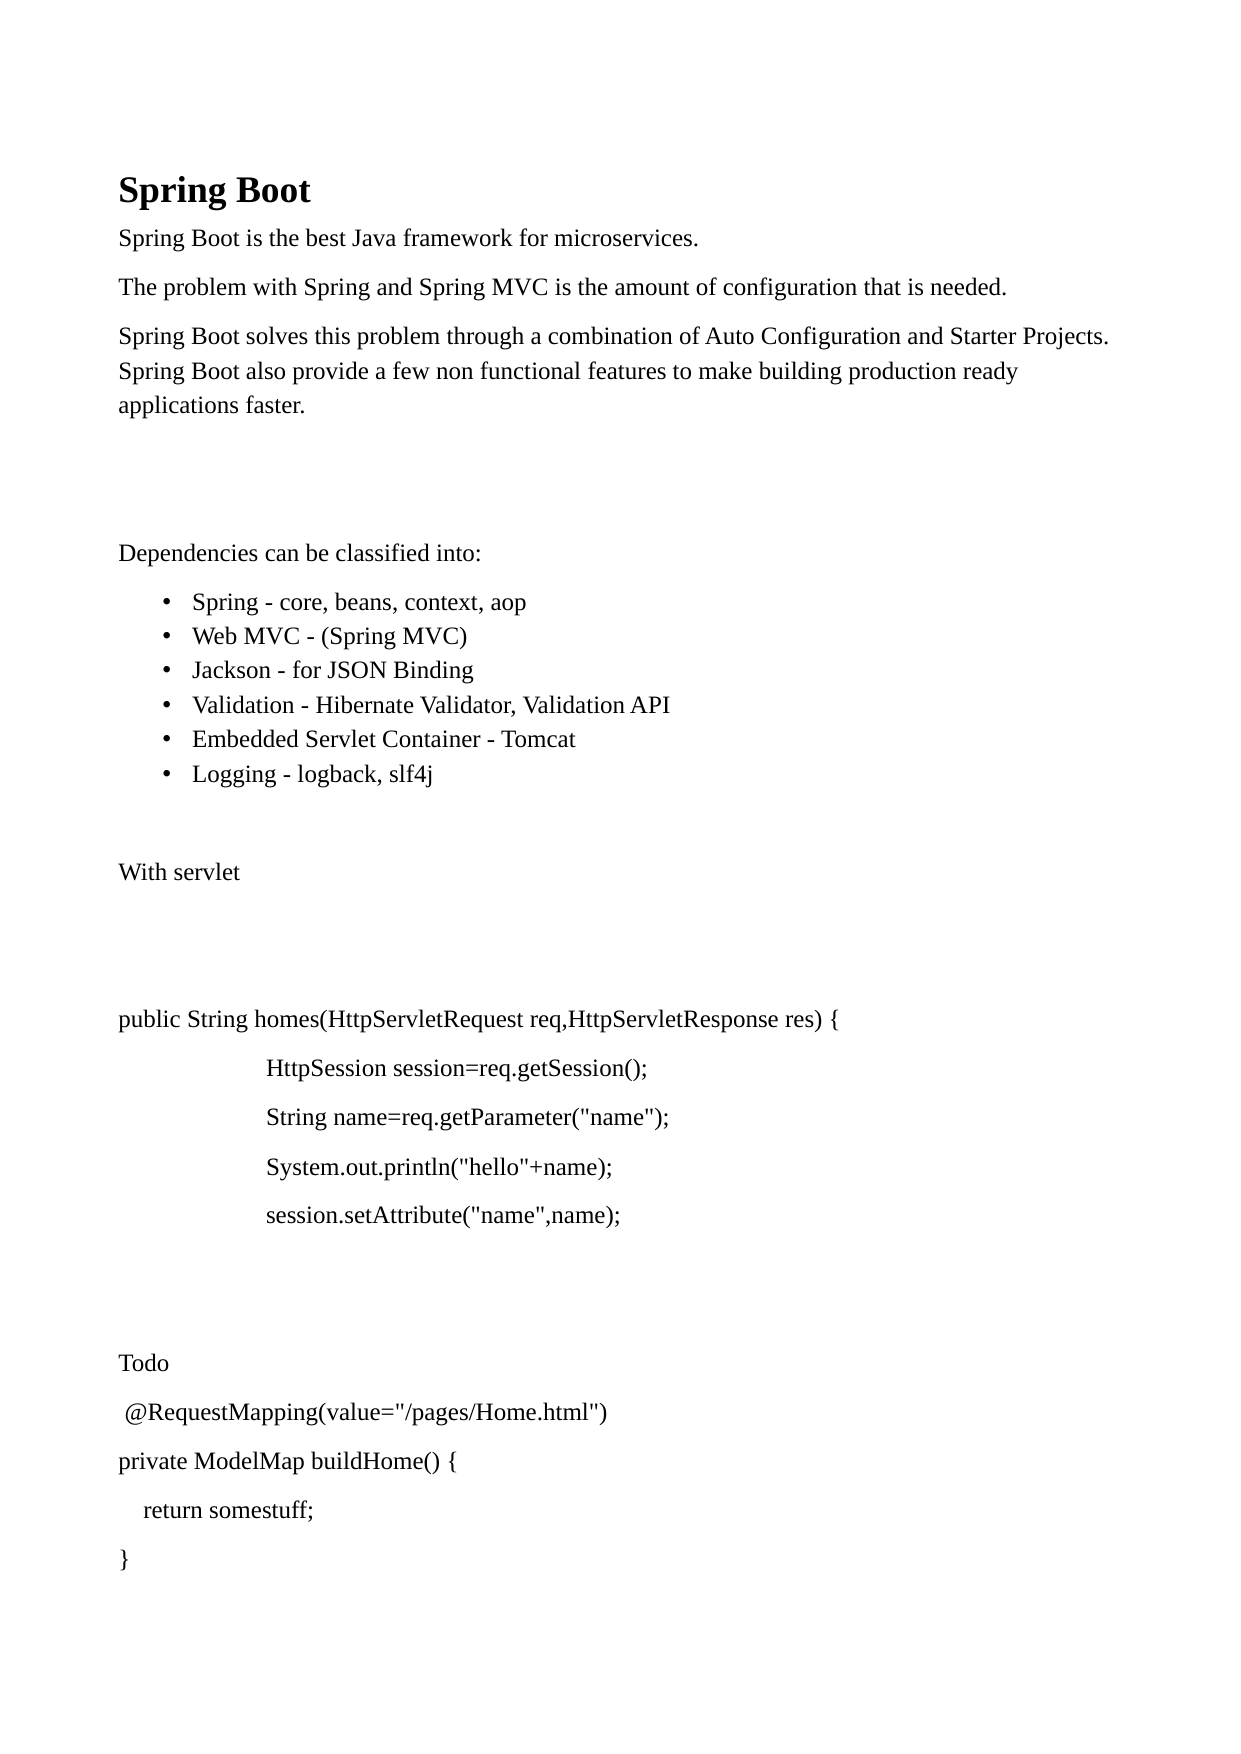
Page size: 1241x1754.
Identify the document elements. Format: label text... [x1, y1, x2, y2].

text Todo [118, 1348, 1122, 1377]
list Jackson - for JSON Binding [162, 656, 1122, 684]
text Spring Boot is the best Java framework for microservices. [118, 223, 1122, 252]
text HttpSession session=req.getSession(); [118, 1053, 1122, 1082]
list Spring - core, beans, context, aop [162, 587, 1122, 615]
text String name=req.getParameter("name"); [118, 1102, 1122, 1131]
subtitle Spring Boot [118, 168, 1122, 211]
text } [118, 1544, 1122, 1573]
text return somestuff; [118, 1495, 1122, 1524]
text System.out.println("hello"+name); [118, 1152, 1122, 1180]
text private ModelMap buildHome() { [118, 1446, 1122, 1475]
text With servlet [118, 857, 1122, 886]
text public String homes(HttpServletRequest req,HttpServletResponse res) { [118, 1004, 1122, 1033]
list Web MVC - (Spring MVC) [162, 621, 1122, 650]
text Spring Boot solves this problem through a combination of Auto Configuration and Starter Projects. Spring Boot also provide a few non functional features to make building production ready applications faster. [118, 321, 1122, 419]
list Logging - logback, slf4j [162, 759, 1122, 788]
text Dependencies can be classified into: [118, 538, 1122, 566]
text The problem with Spring and Spring MVC is the amount of configuration that is needed. [118, 272, 1122, 301]
text @RequestMapping(value="/pages/Home.html") [118, 1397, 1122, 1426]
list Embedded Servlet Container - Tomcat [162, 724, 1122, 753]
text session.setAttribute("name",name); [118, 1201, 1122, 1229]
list Validation - Hibernate Validator, Validation API [162, 690, 1122, 719]
